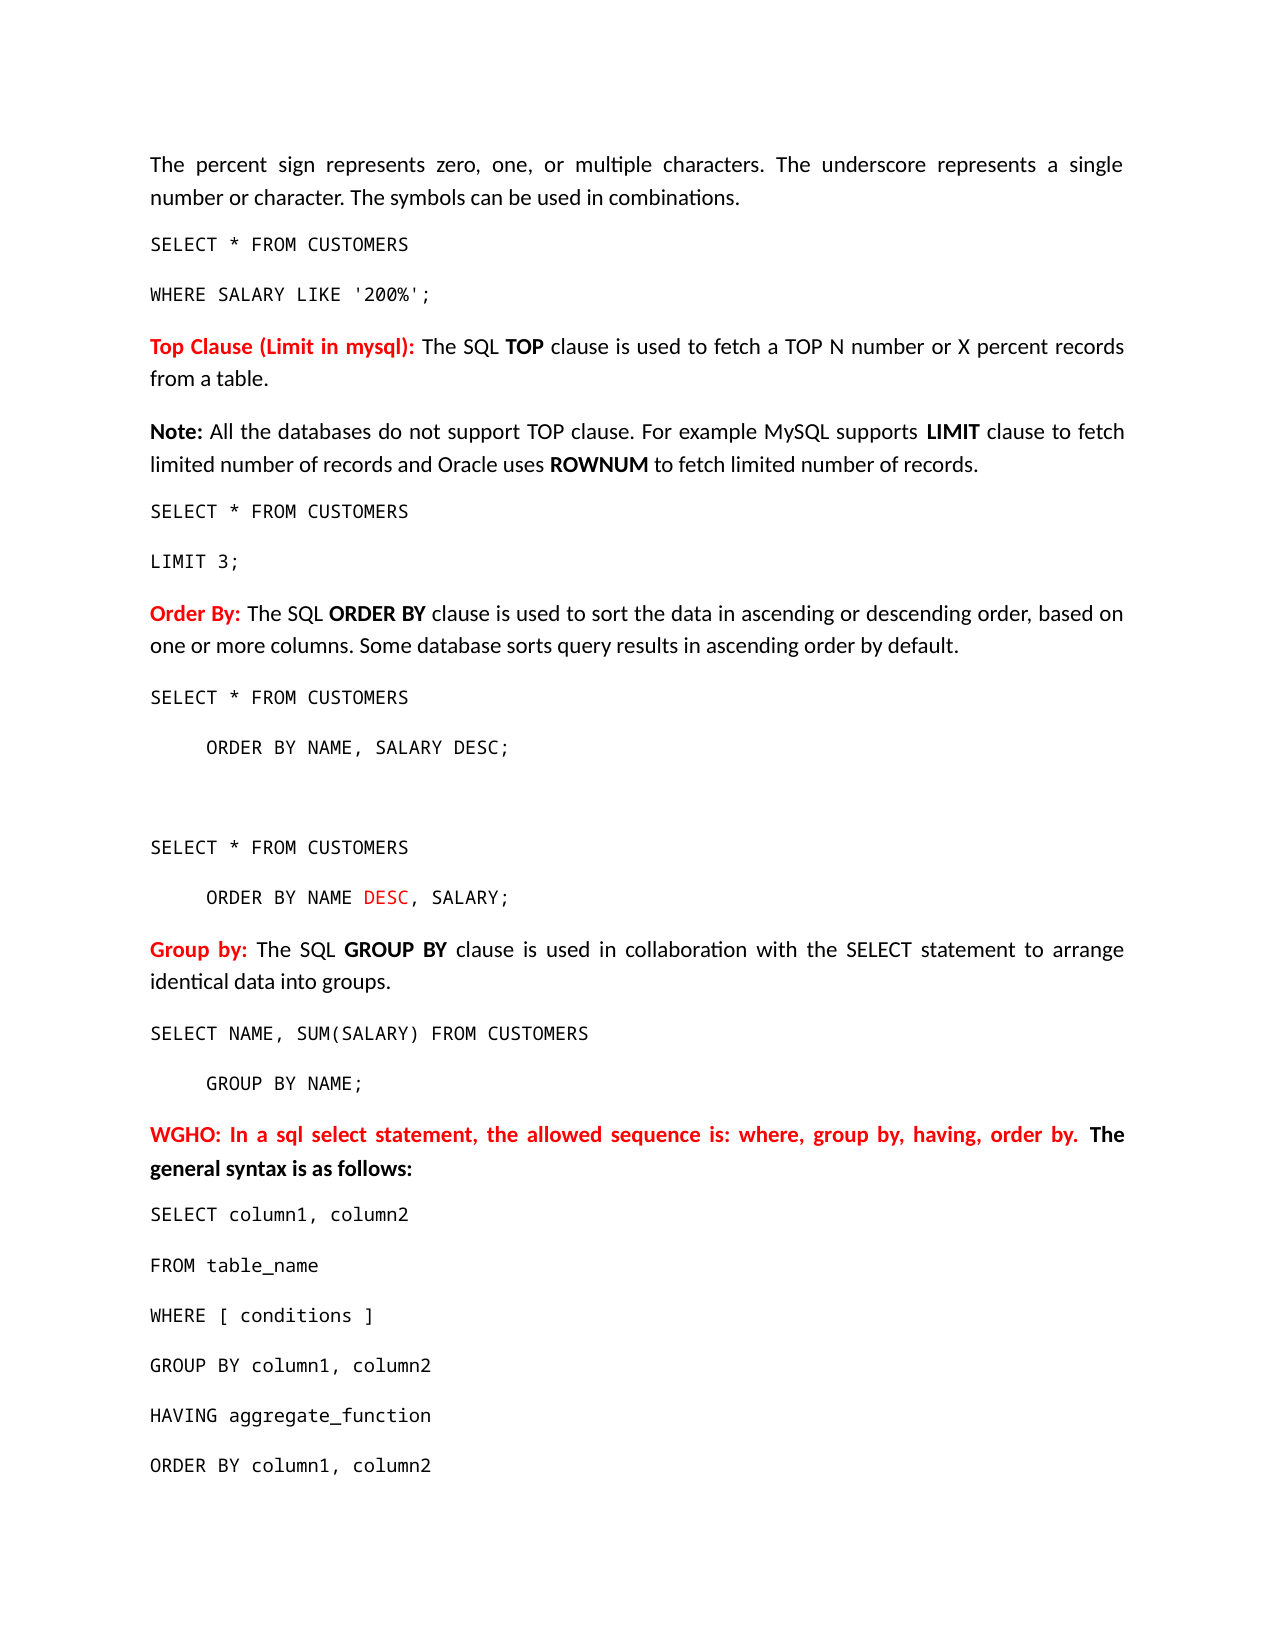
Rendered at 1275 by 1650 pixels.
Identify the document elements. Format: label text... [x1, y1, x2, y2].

text ORDER BY NAME DESC, SALARY; [150, 884, 1125, 910]
text HAVING aggregate_function [150, 1402, 1125, 1428]
text SELECT column1, column2 [150, 1202, 1125, 1227]
text ORDER BY NAME, SALARY DESC; [150, 734, 1125, 760]
text Note: All the databases do not support TOP clause. For example MySQL supports LIMIT clause to fetch limited number of records and Oracle uses ROWNUM to fetch limited number of records. [150, 417, 1125, 479]
text LIMIT 3; [150, 549, 1125, 574]
text The percent sign represents zero, one, or multiple characters. The underscore represents a single number or character. The symbols can be used in combinations. [150, 150, 1125, 212]
text SELECT * FROM CUSTOMERS [150, 834, 1125, 860]
text SELECT NAME, SUM(SALARY) FROM CUSTOMERS [150, 1020, 1125, 1045]
text WGHO: In a sql select statement, the allowed sequence is: where, group by, having, order by. The general syntax is as follows: [150, 1120, 1125, 1182]
text ORDER BY column1, column2 [150, 1452, 1125, 1478]
text Top Clause (Limit in mysql): The SQL TOP clause is used to fetch a TOP N number or X percent records from a table. [150, 332, 1125, 392]
text WHERE [ conditions ] [150, 1302, 1125, 1327]
text FROM table_name [150, 1252, 1125, 1277]
text SELECT * FROM CUSTOMERS [150, 499, 1125, 524]
text Group by: The SQL GROUP BY clause is used in collaboration with the SELECT statement to arrange identical data into groups. [150, 935, 1125, 995]
text GROUP BY column1, column2 [150, 1352, 1125, 1378]
text Order By: The SQL ORDER BY clause is used to sort the data in ascending or descending order, based on one or more columns. Some database sorts query results in ascending order by default. [150, 599, 1125, 659]
text SELECT * FROM CUSTOMERS [150, 684, 1125, 710]
text WHERE SALARY LIKE '200%'; [150, 282, 1125, 307]
text SELECT * FROM CUSTOMERS [150, 232, 1125, 257]
text GROUP BY NAME; [150, 1070, 1125, 1096]
